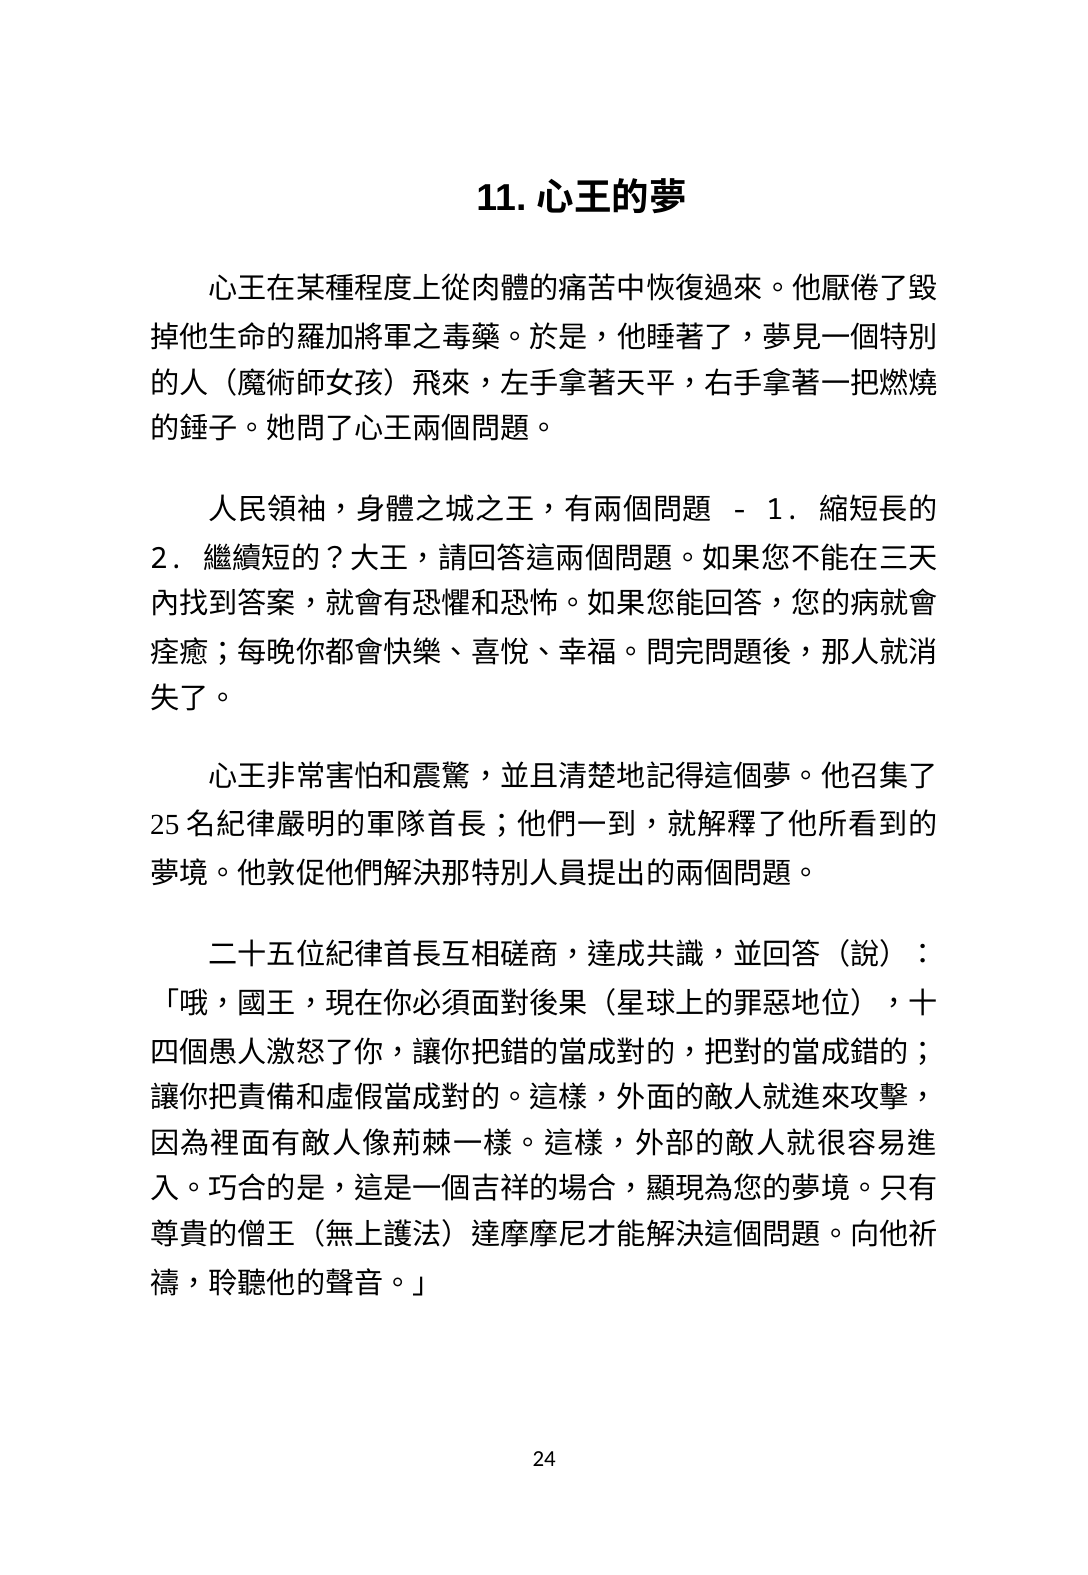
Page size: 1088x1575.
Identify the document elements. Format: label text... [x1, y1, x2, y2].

subtitle 11. 心王的夢 [150, 175, 938, 218]
text 二十五位紀律首長互相磋商，達成共識，並回答（說）：「哦，國王，現在你必須面對後果（星球上的罪惡地位），十四個愚人激怒了你，讓你把錯的當成對的，把對的當成錯的；讓你把責備和虛假當成對的。這樣，外面的敵人就進來攻擊，因為裡面有敵人像荊棘一樣。這樣，外部的敵人就很容易進入。巧合的是，這是一個吉祥的場合，顯現為您的夢境。只有尊貴的僧王（無上護法）達摩摩尼才能解決這個問題。向他祈禱，聆聽他的聲音。」 [150, 931, 938, 1302]
text 心王非常害怕和震驚，並且清楚地記得這個夢。他召集了25名紀律嚴明的軍隊首長；他們一到，就解釋了他所看到的夢境。他敦促他們解決那特別人員提出的兩個問題。 [150, 755, 938, 892]
text 心王在某種程度上從肉體的痛苦中恢復過來。他厭倦了毀掉他生命的羅加將軍之毒藥。於是，他睡著了，夢見一個特別的人（魔術師女孩）飛來，左手拿著天平，右手拿著一把燃燒的錘子。她問了心王兩個問題。 [150, 268, 938, 447]
text 人民領袖，身體之城之王，有兩個問題 - 1. 縮短長的 2. 繼續短的？大王，請回答這兩個問題。如果您不能在三天內找到答案，就會有恐懼和恐怖。如果您能回答，您的病就會痊癒；每晚你都會快樂、喜悅、幸福。問完問題後，那人就消失了。 [150, 486, 938, 717]
